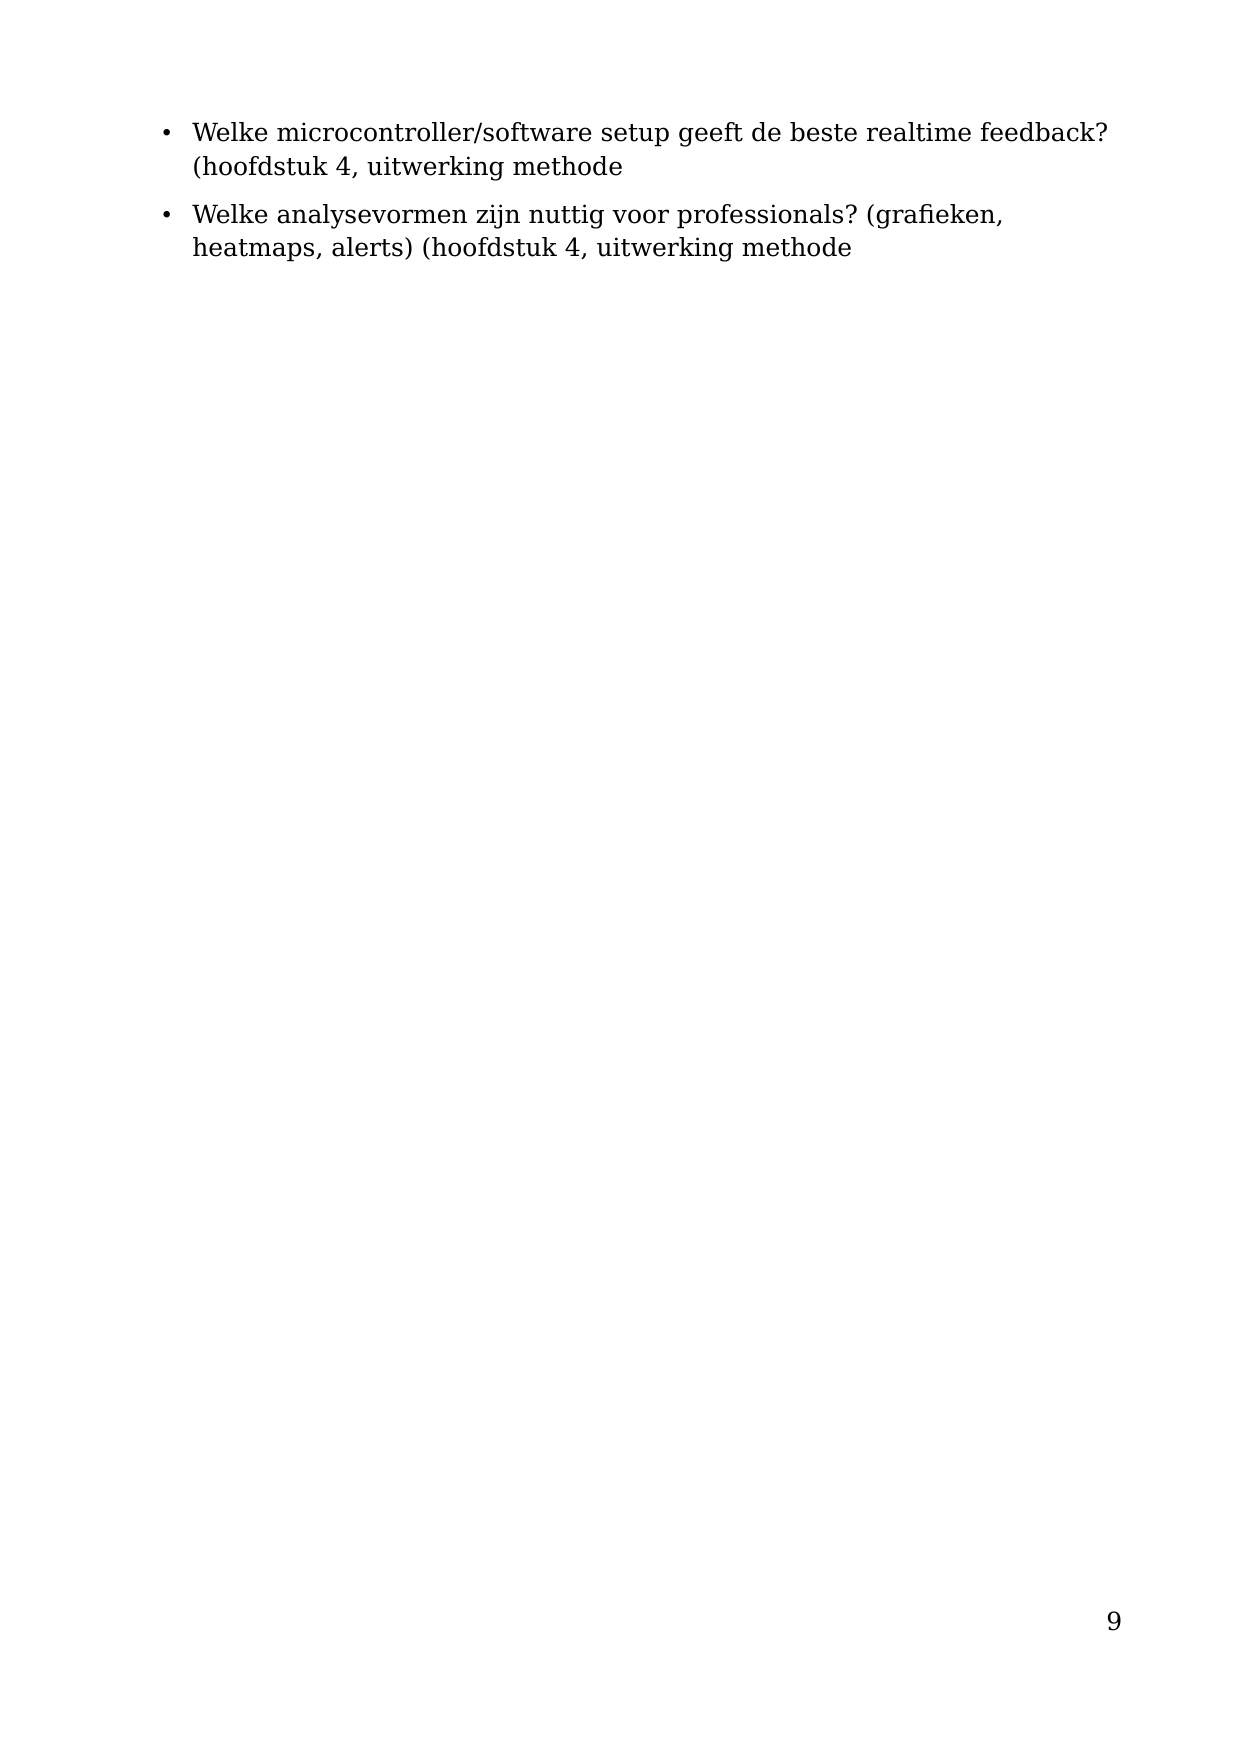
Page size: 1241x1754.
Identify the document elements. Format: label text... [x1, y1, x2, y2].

list Welke microcontroller/software setup geeft de beste realtime feedback? (hoofdstuk 4, uitwerking methode [162, 118, 1122, 181]
list Welke analysevormen zijn nuttig voor professionals? (grafieken, heatmaps, alerts) (hoofdstuk 4, uitwerking methode [162, 200, 1122, 262]
